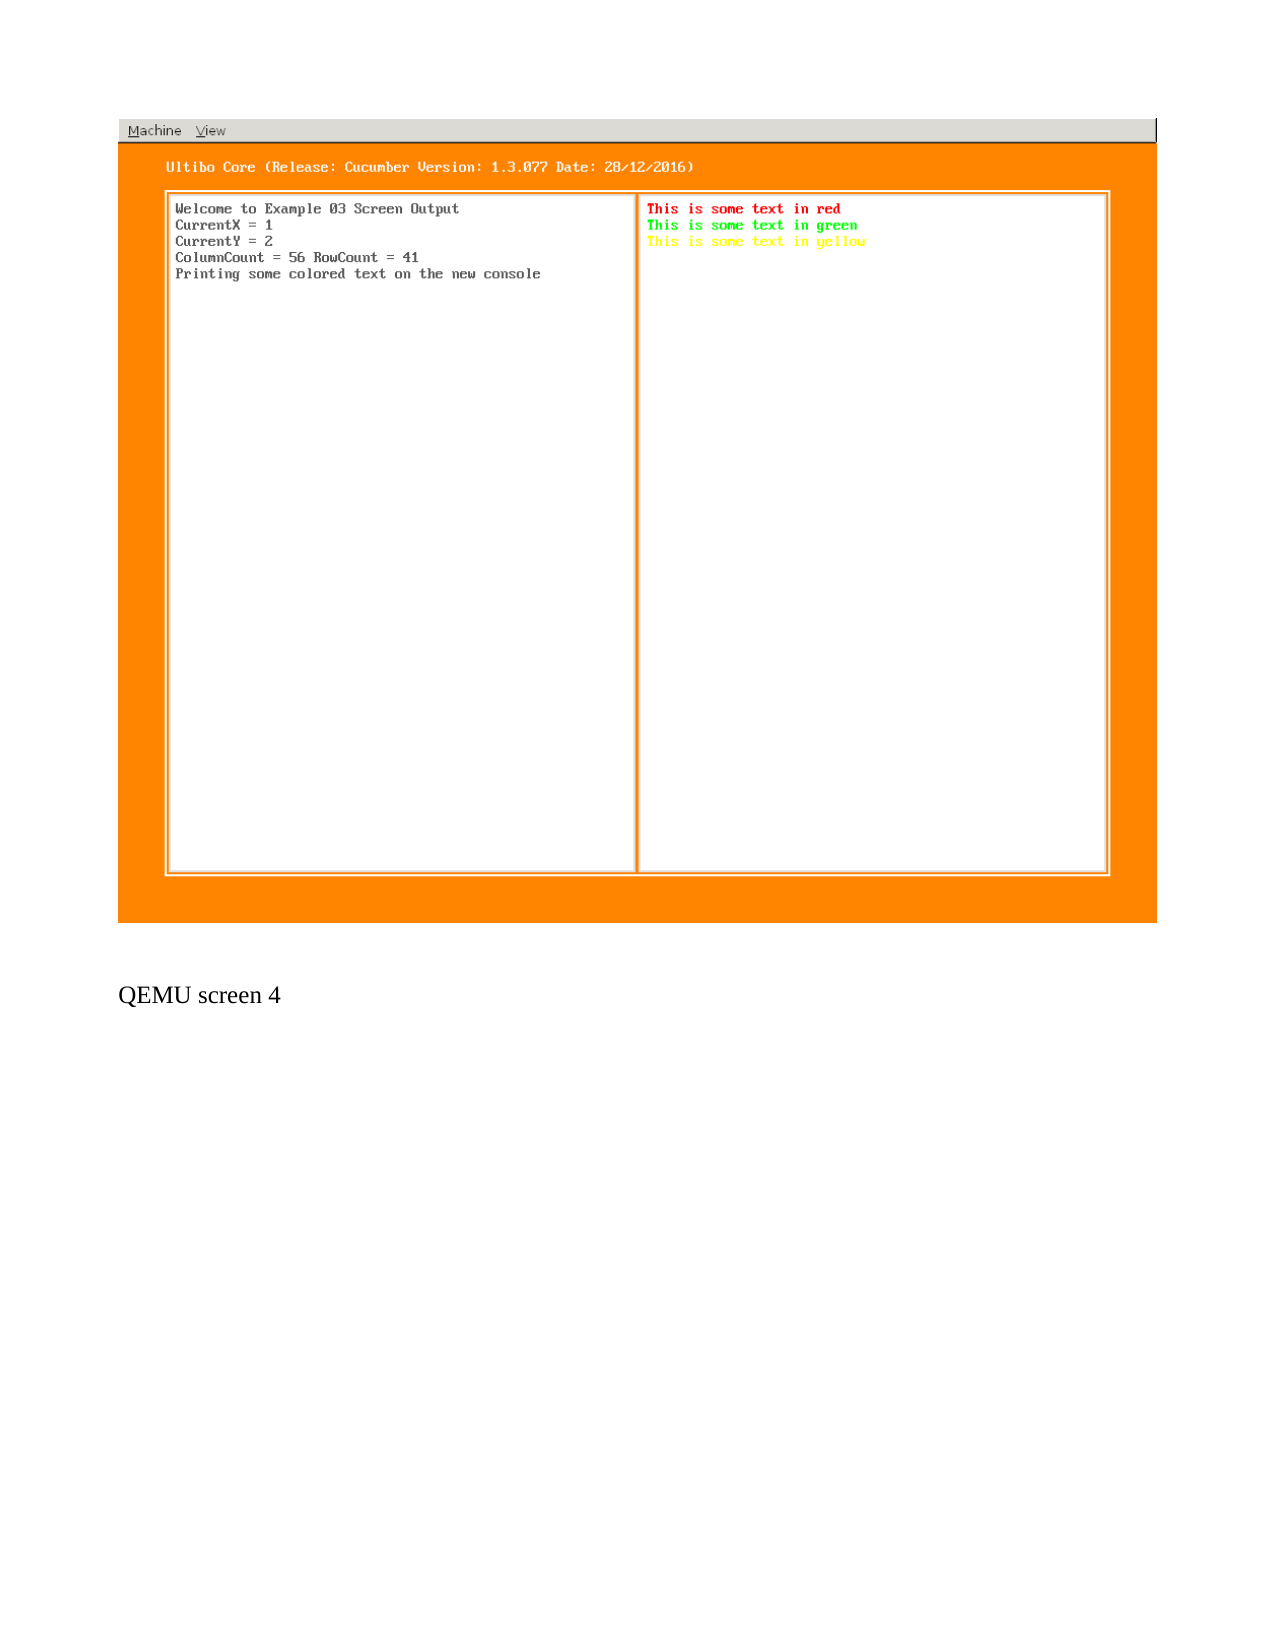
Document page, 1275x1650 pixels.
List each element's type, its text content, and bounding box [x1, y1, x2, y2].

text QEMU screen 4 [118, 980, 1157, 1009]
picture [118, 118, 1157, 923]
